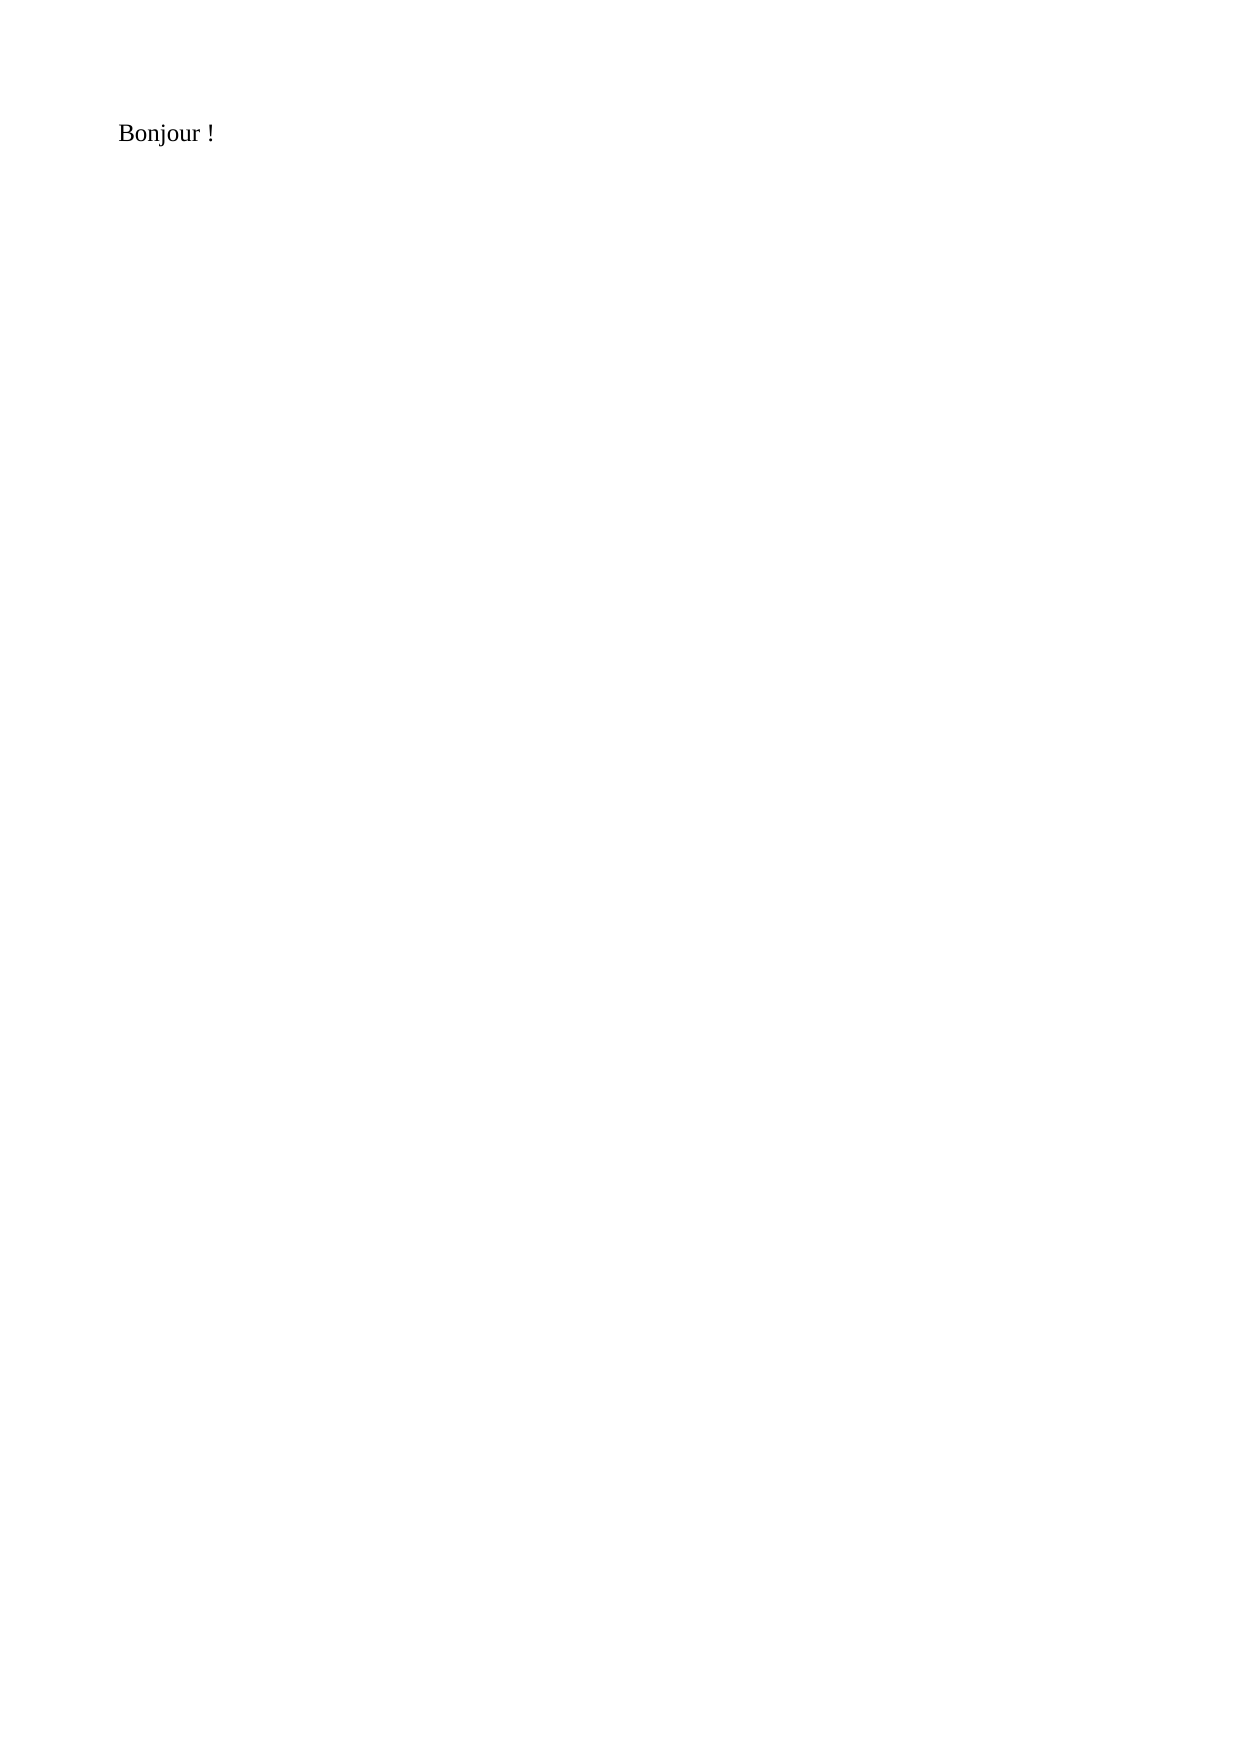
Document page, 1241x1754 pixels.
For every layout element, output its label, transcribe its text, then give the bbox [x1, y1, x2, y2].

text Bonjour ! [118, 118, 1122, 147]
